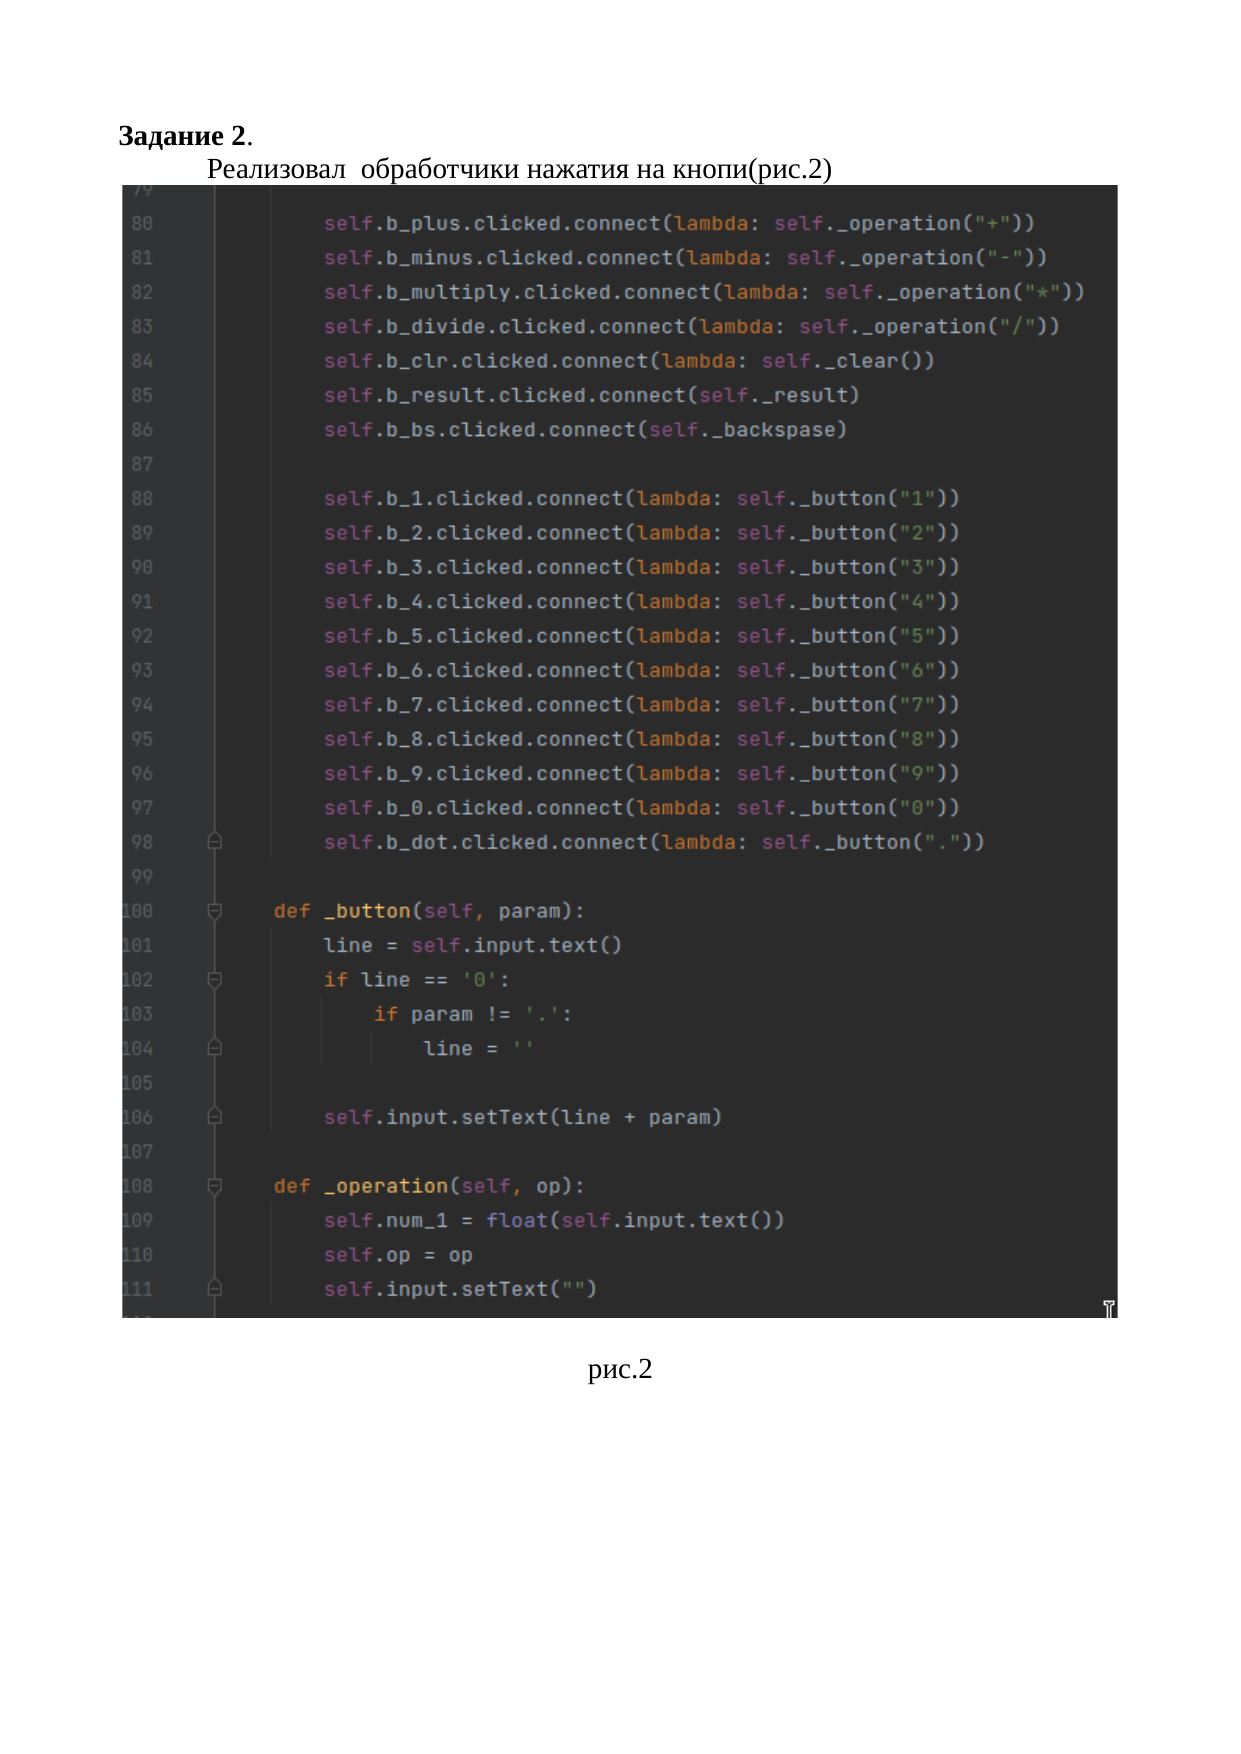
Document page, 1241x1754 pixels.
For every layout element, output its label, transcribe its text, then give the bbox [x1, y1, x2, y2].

text Реализовал обработчики нажатия на кнопи(рис.2) [118, 152, 1122, 185]
text Задание 2. [118, 118, 1122, 152]
text рис.2 [118, 1352, 1122, 1385]
picture [122, 185, 1118, 1318]
